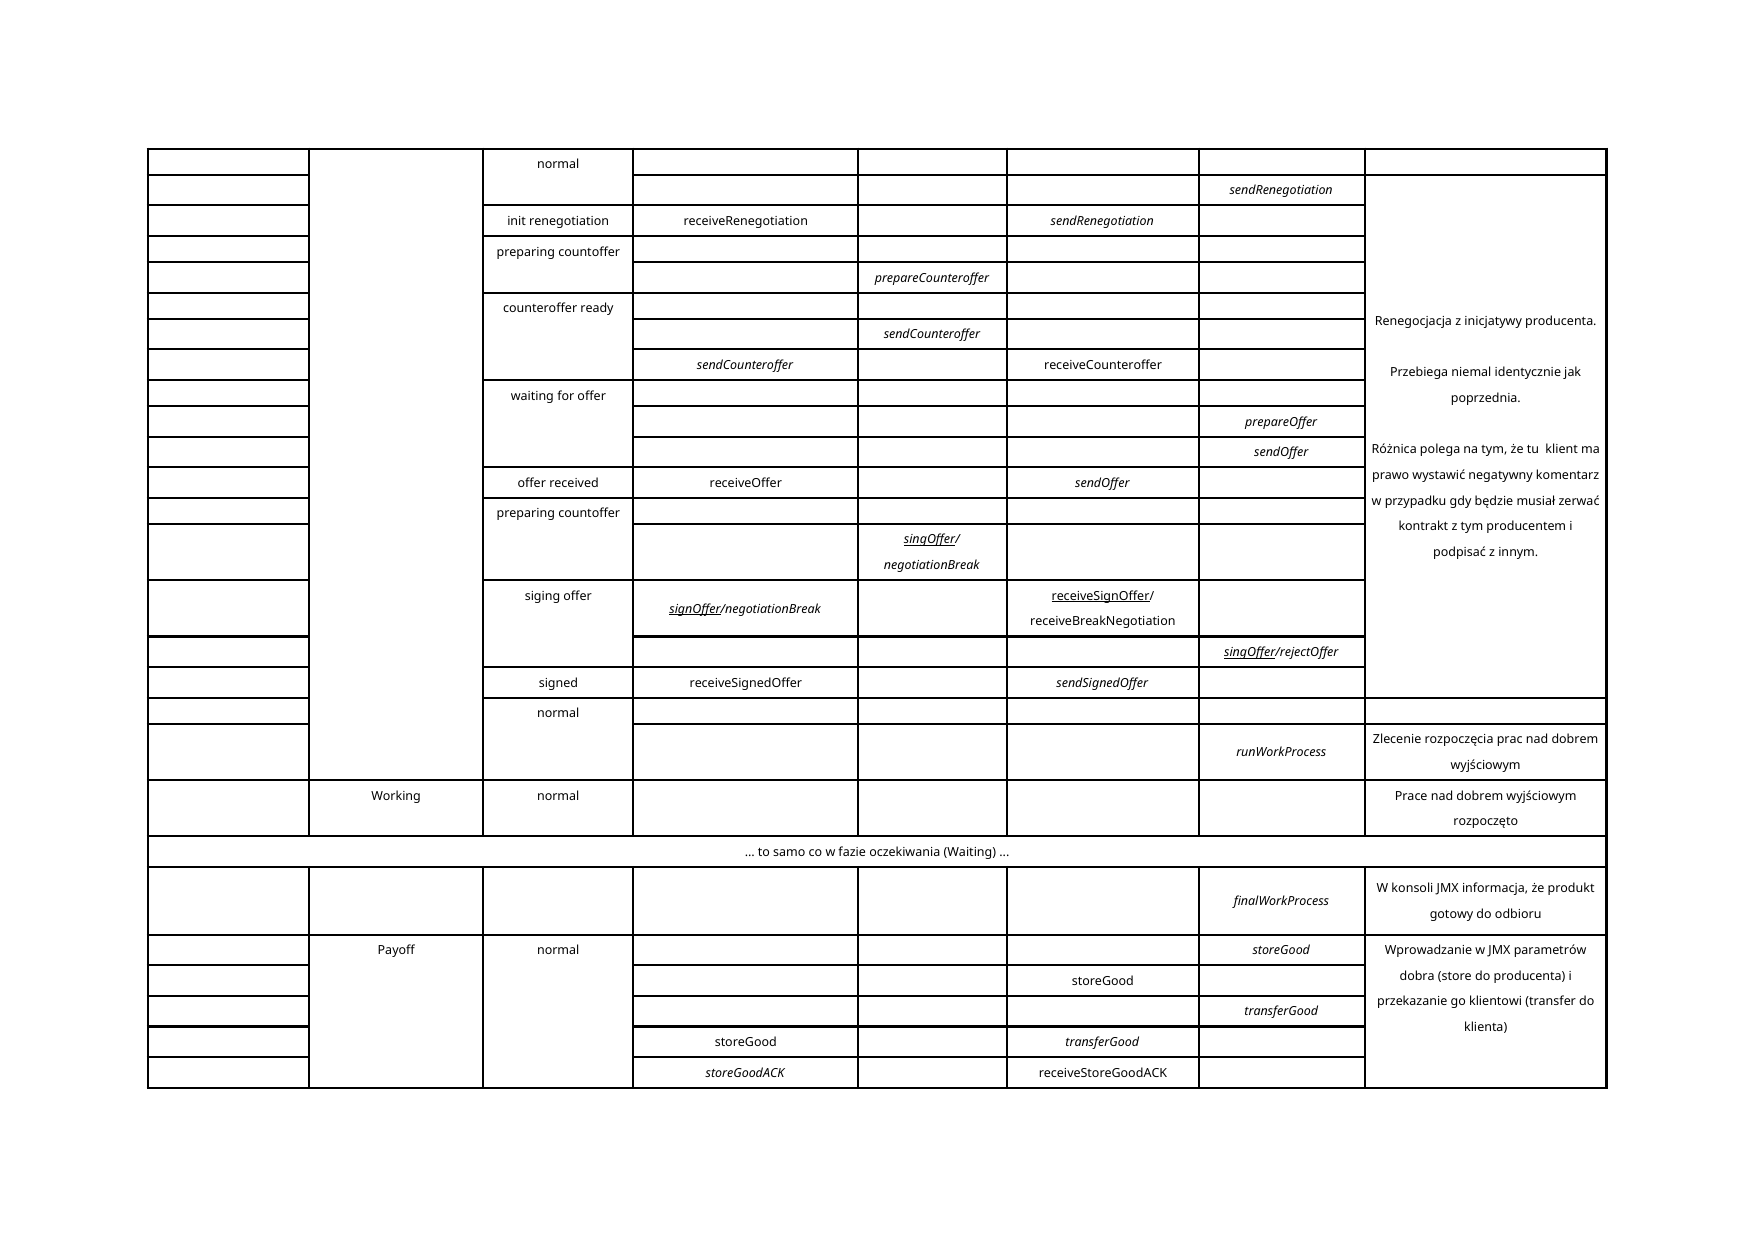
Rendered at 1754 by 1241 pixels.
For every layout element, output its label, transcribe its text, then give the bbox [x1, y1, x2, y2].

table_cell [634, 781, 857, 835]
table_cell counteroffer ready [484, 294, 632, 379]
table_cell [149, 638, 308, 666]
table_cell Prace nad dobrem wyjściowym rozpoczęto [1366, 781, 1605, 835]
table_cell [1008, 499, 1198, 523]
table_cell normal [484, 781, 632, 835]
table_cell [149, 294, 308, 318]
table_cell [149, 438, 308, 466]
table_cell [859, 468, 1006, 497]
table_cell init renegotiation [484, 206, 632, 235]
table_cell [634, 725, 857, 779]
table_cell [859, 499, 1006, 523]
table_cell [484, 868, 632, 933]
table_cell [149, 1028, 308, 1056]
table_cell [859, 176, 1006, 204]
table_cell [859, 294, 1006, 318]
table_cell [149, 237, 308, 261]
table_cell storeGood [1200, 936, 1364, 964]
table_cell [310, 868, 482, 933]
table_cell transferGood [1008, 1028, 1198, 1056]
table_cell preparing countoffer [484, 237, 632, 292]
table_cell [149, 699, 308, 723]
table_cell [1200, 206, 1364, 235]
table_cell [859, 699, 1006, 723]
table_cell signed [484, 668, 632, 697]
table_cell sendRenegotiation [1008, 206, 1198, 235]
table_cell [634, 407, 857, 436]
table_cell [859, 638, 1006, 666]
table_cell [1008, 997, 1198, 1025]
table_cell [859, 1058, 1006, 1087]
table_cell prepareOffer [1200, 407, 1364, 436]
table_cell [1008, 263, 1198, 292]
table_cell [149, 320, 308, 348]
table_cell [634, 320, 857, 348]
table_cell [1008, 407, 1198, 436]
table_cell [149, 468, 308, 497]
table_cell [859, 581, 1006, 635]
table_cell [1200, 150, 1364, 174]
table_cell [149, 936, 308, 964]
table_cell [1008, 781, 1198, 835]
table_cell storeGood [634, 1028, 857, 1056]
table_cell [1200, 525, 1364, 579]
table_cell [1008, 699, 1198, 723]
table_cell [149, 966, 308, 995]
table_cell [859, 438, 1006, 466]
table_cell finalWorkProcess [1200, 868, 1364, 933]
table_cell normal [484, 699, 632, 779]
table_cell transferGood [1200, 997, 1364, 1025]
table_cell sendRenegotiation [1200, 176, 1364, 204]
table_cell [634, 263, 857, 292]
table_cell [149, 997, 308, 1025]
table_cell offer received [484, 468, 632, 497]
table_cell [859, 936, 1006, 964]
table_cell receiveOffer [634, 468, 857, 497]
table_cell [1200, 781, 1364, 835]
table_cell [1200, 499, 1364, 523]
table_cell Wprowadzanie w JMX parametrów dobra (store do producenta) i przekazanie go klientowi (transfer do klienta) [1366, 936, 1605, 1087]
table_cell [634, 176, 857, 204]
table_cell [1200, 320, 1364, 348]
table_cell [1366, 150, 1605, 174]
table_cell [149, 781, 308, 835]
table_cell [1200, 263, 1364, 292]
table_cell [149, 581, 308, 635]
table_cell siging offer [484, 581, 632, 666]
table_cell sendOffer [1200, 438, 1364, 466]
table_cell receiveCounteroffer [1008, 350, 1198, 379]
table_cell [634, 294, 857, 318]
table_cell Renegocjacja z inicjatywy producenta. Przebiega niemal identycznie jak poprzednia. Różnica polega na tym, że tu klient ma prawo wystawić negatywny komentarz w przypadku gdy będzie musiał zerwać kontrakt z tym producentem i podpisać z innym. [1366, 176, 1605, 697]
table_cell [149, 176, 308, 204]
table_cell [149, 525, 308, 579]
table_cell [859, 966, 1006, 995]
table_cell [634, 936, 857, 964]
table_cell [149, 499, 308, 523]
table_cell [859, 868, 1006, 933]
table_cell preparing countoffer [484, 499, 632, 579]
table_cell [634, 868, 857, 933]
table_cell Payoff [310, 936, 482, 1087]
table_cell [1366, 699, 1605, 723]
table_cell signOffer/negotiationBreak [634, 581, 857, 635]
table_cell [859, 237, 1006, 261]
table_cell [1200, 381, 1364, 405]
table_cell [859, 407, 1006, 436]
table_cell [634, 966, 857, 995]
table_cell receiveRenegotiation [634, 206, 857, 235]
table_cell [1008, 638, 1198, 666]
table_cell [149, 725, 308, 779]
table_cell [634, 381, 857, 405]
table_cell [1200, 581, 1364, 635]
table_cell [1008, 936, 1198, 964]
table_cell [149, 150, 308, 174]
table_cell receiveSignOffer/receiveBreakNegotiation [1008, 581, 1198, 635]
table_cell sendCounteroffer [634, 350, 857, 379]
table_cell [149, 381, 308, 405]
table_cell receiveStoreGoodACK [1008, 1058, 1198, 1087]
table_cell [634, 638, 857, 666]
table_cell [1008, 438, 1198, 466]
table_cell [1008, 294, 1198, 318]
table_cell [149, 1058, 308, 1087]
table_cell [859, 781, 1006, 835]
table_cell storeGood [1008, 966, 1198, 995]
table_cell [1200, 350, 1364, 379]
table_cell [859, 997, 1006, 1025]
table_cell … to samo co w fazie oczekiwania (Waiting) ... [149, 837, 1605, 866]
table_cell Zlecenie rozpoczęcia prac nad dobrem wyjściowym [1366, 725, 1605, 779]
table_cell runWorkProcess [1200, 725, 1364, 779]
table_cell sendOffer [1008, 468, 1198, 497]
table_cell [1200, 668, 1364, 697]
table_cell [149, 868, 308, 933]
table_cell [310, 150, 482, 779]
table_cell [149, 350, 308, 379]
table_cell sendCounteroffer [859, 320, 1006, 348]
table_cell [149, 407, 308, 436]
table_cell waiting for offer [484, 381, 632, 466]
table_cell [1200, 966, 1364, 995]
table_cell [634, 237, 857, 261]
table_cell [1200, 468, 1364, 497]
table_cell [634, 699, 857, 723]
table_cell normal [484, 936, 632, 1087]
table_cell [859, 206, 1006, 235]
table_cell [859, 381, 1006, 405]
table_cell [1008, 150, 1198, 174]
table_cell [1200, 1058, 1364, 1087]
table_cell [634, 150, 857, 174]
table_cell Working [310, 781, 482, 835]
table_cell singOffer/rejectOffer [1200, 638, 1364, 666]
table_cell [859, 1028, 1006, 1056]
table_cell [1200, 294, 1364, 318]
table_cell [149, 668, 308, 697]
table_cell [634, 525, 857, 579]
table_cell storeGoodACK [634, 1058, 857, 1087]
table_cell [1008, 525, 1198, 579]
table_cell [1008, 725, 1198, 779]
table_cell W konsoli JMX informacja, że produkt gotowy do odbioru [1366, 868, 1605, 933]
table_cell [1008, 176, 1198, 204]
table_cell [1200, 1028, 1364, 1056]
table_cell [1200, 237, 1364, 261]
table_cell [1200, 699, 1364, 723]
table_cell [859, 668, 1006, 697]
table_cell [634, 499, 857, 523]
table_cell sendSignedOffer [1008, 668, 1198, 697]
table_cell normal [484, 150, 632, 204]
table_cell [1008, 237, 1198, 261]
table_cell [1008, 320, 1198, 348]
table_cell [634, 438, 857, 466]
table_cell [1008, 381, 1198, 405]
table_cell singOffer/negotiationBreak [859, 525, 1006, 579]
table_cell [859, 350, 1006, 379]
table_cell [634, 997, 857, 1025]
table_cell [149, 206, 308, 235]
table_cell prepareCounteroffer [859, 263, 1006, 292]
table_cell [1008, 868, 1198, 933]
table_cell [149, 263, 308, 292]
table_cell [859, 150, 1006, 174]
table_cell [859, 725, 1006, 779]
table_cell receiveSignedOffer [634, 668, 857, 697]
